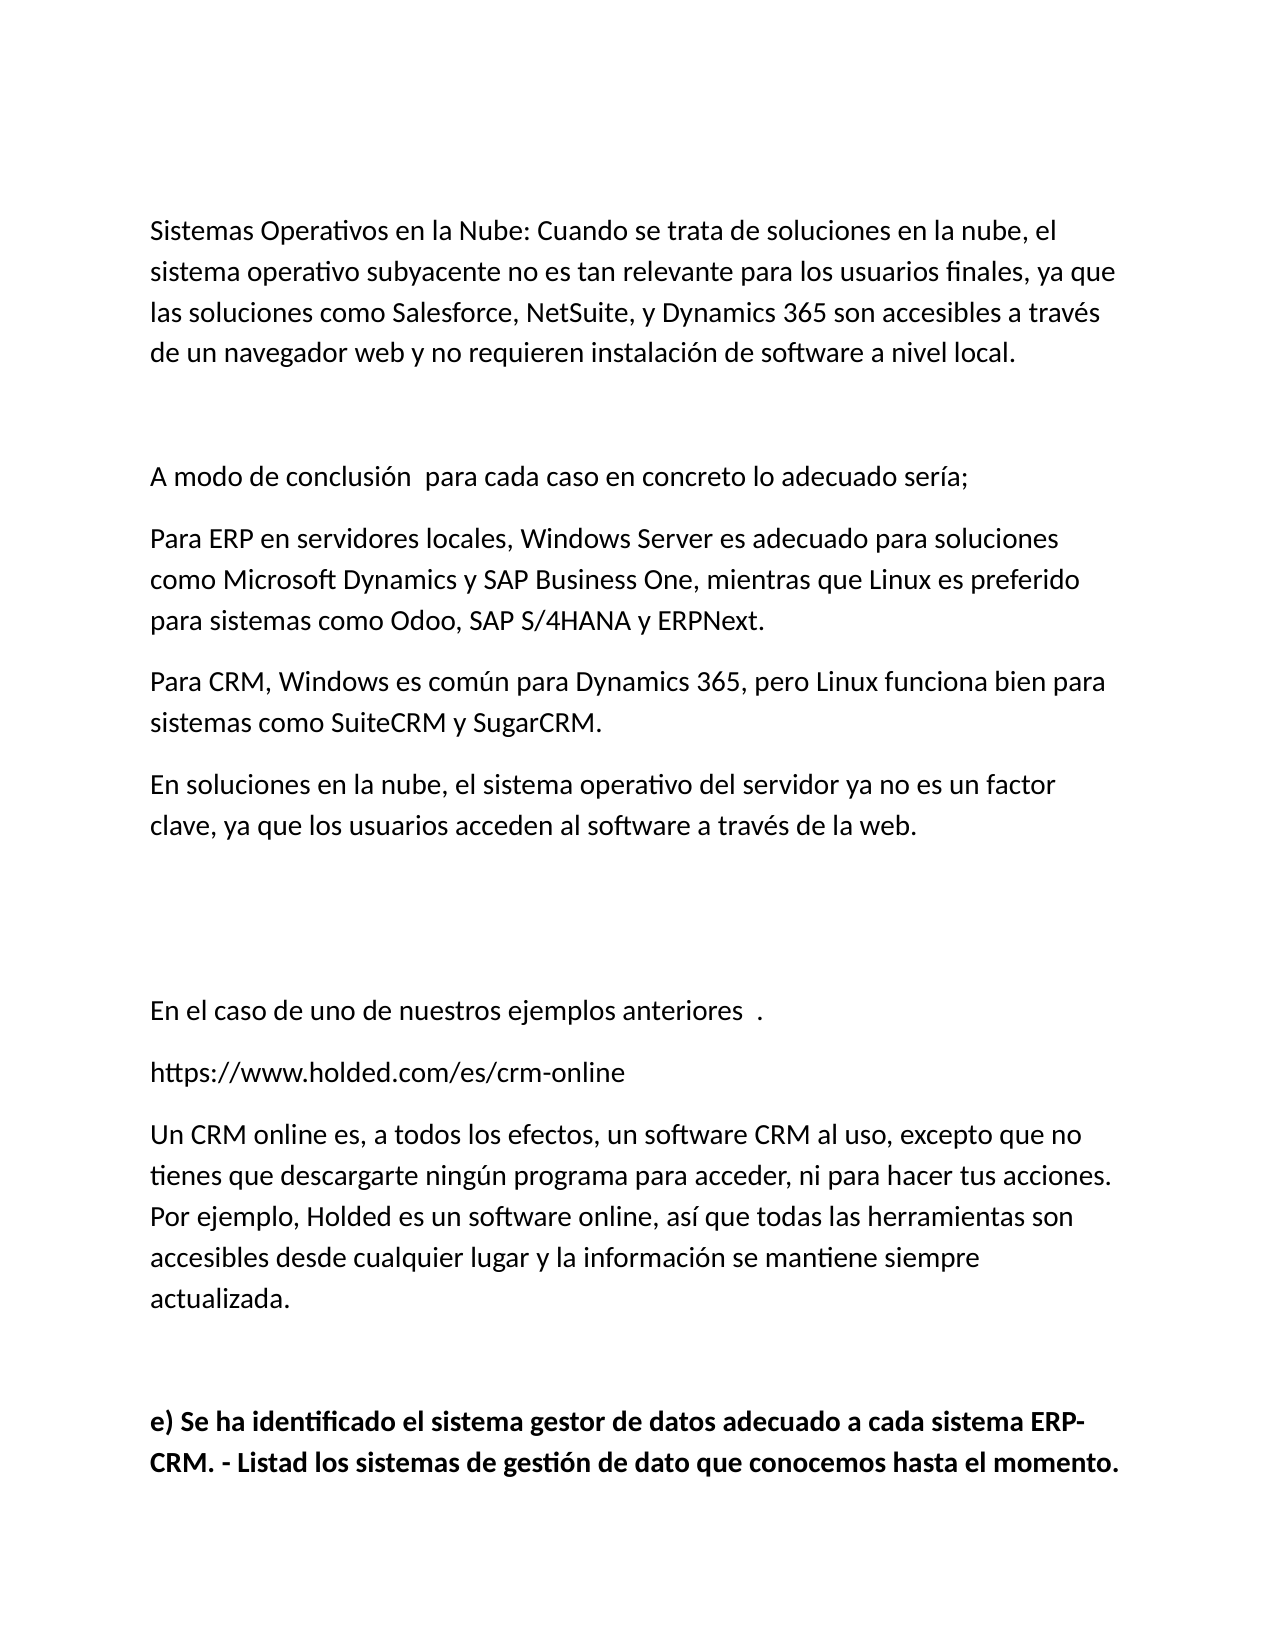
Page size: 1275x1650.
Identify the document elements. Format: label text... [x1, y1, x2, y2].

text e) Se ha identificado el sistema gestor de datos adecuado a cada sistema ERP-CRM. - Listad los sistemas de gestión de dato que conocemos hasta el momento. [150, 1403, 1125, 1480]
text Para CRM, Windows es común para Dynamics 365, pero Linux funciona bien para sistemas como SuiteCRM y SugarCRM. [150, 663, 1125, 740]
text A modo de conclusión para cada caso en concreto lo adecuado sería; [150, 458, 1125, 494]
text En el caso de uno de nuestros ejemplos anteriores . [150, 992, 1125, 1028]
text Sistemas Operativos en la Nube: Cuando se trata de soluciones en la nube, el sistema operativo subyacente no es tan relevante para los usuarios finales, ya que las soluciones como Salesforce, NetSuite, y Dynamics 365 son accesibles a través de un navegador web y no requieren instalación de software a nivel local. [150, 212, 1125, 370]
text En soluciones en la nube, el sistema operativo del servidor ya no es un factor clave, ya que los usuarios acceden al software a través de la web. [150, 766, 1125, 843]
text Para ERP en servidores locales, Windows Server es adecuado para soluciones como Microsoft Dynamics y SAP Business One, mientras que Linux es preferido para sistemas como Odoo, SAP S/4HANA y ERPNext. [150, 520, 1125, 637]
text Un CRM online es, a todos los efectos, un software CRM al uso, excepto que no tienes que descargarte ningún programa para acceder, ni para hacer tus acciones. Por ejemplo, Holded es un software online, así que todas las herramientas son accesibles desde cualquier lugar y la información se mantiene siempre actualizada. [150, 1116, 1125, 1315]
text https://www.holded.com/es/crm-online [150, 1054, 1125, 1090]
